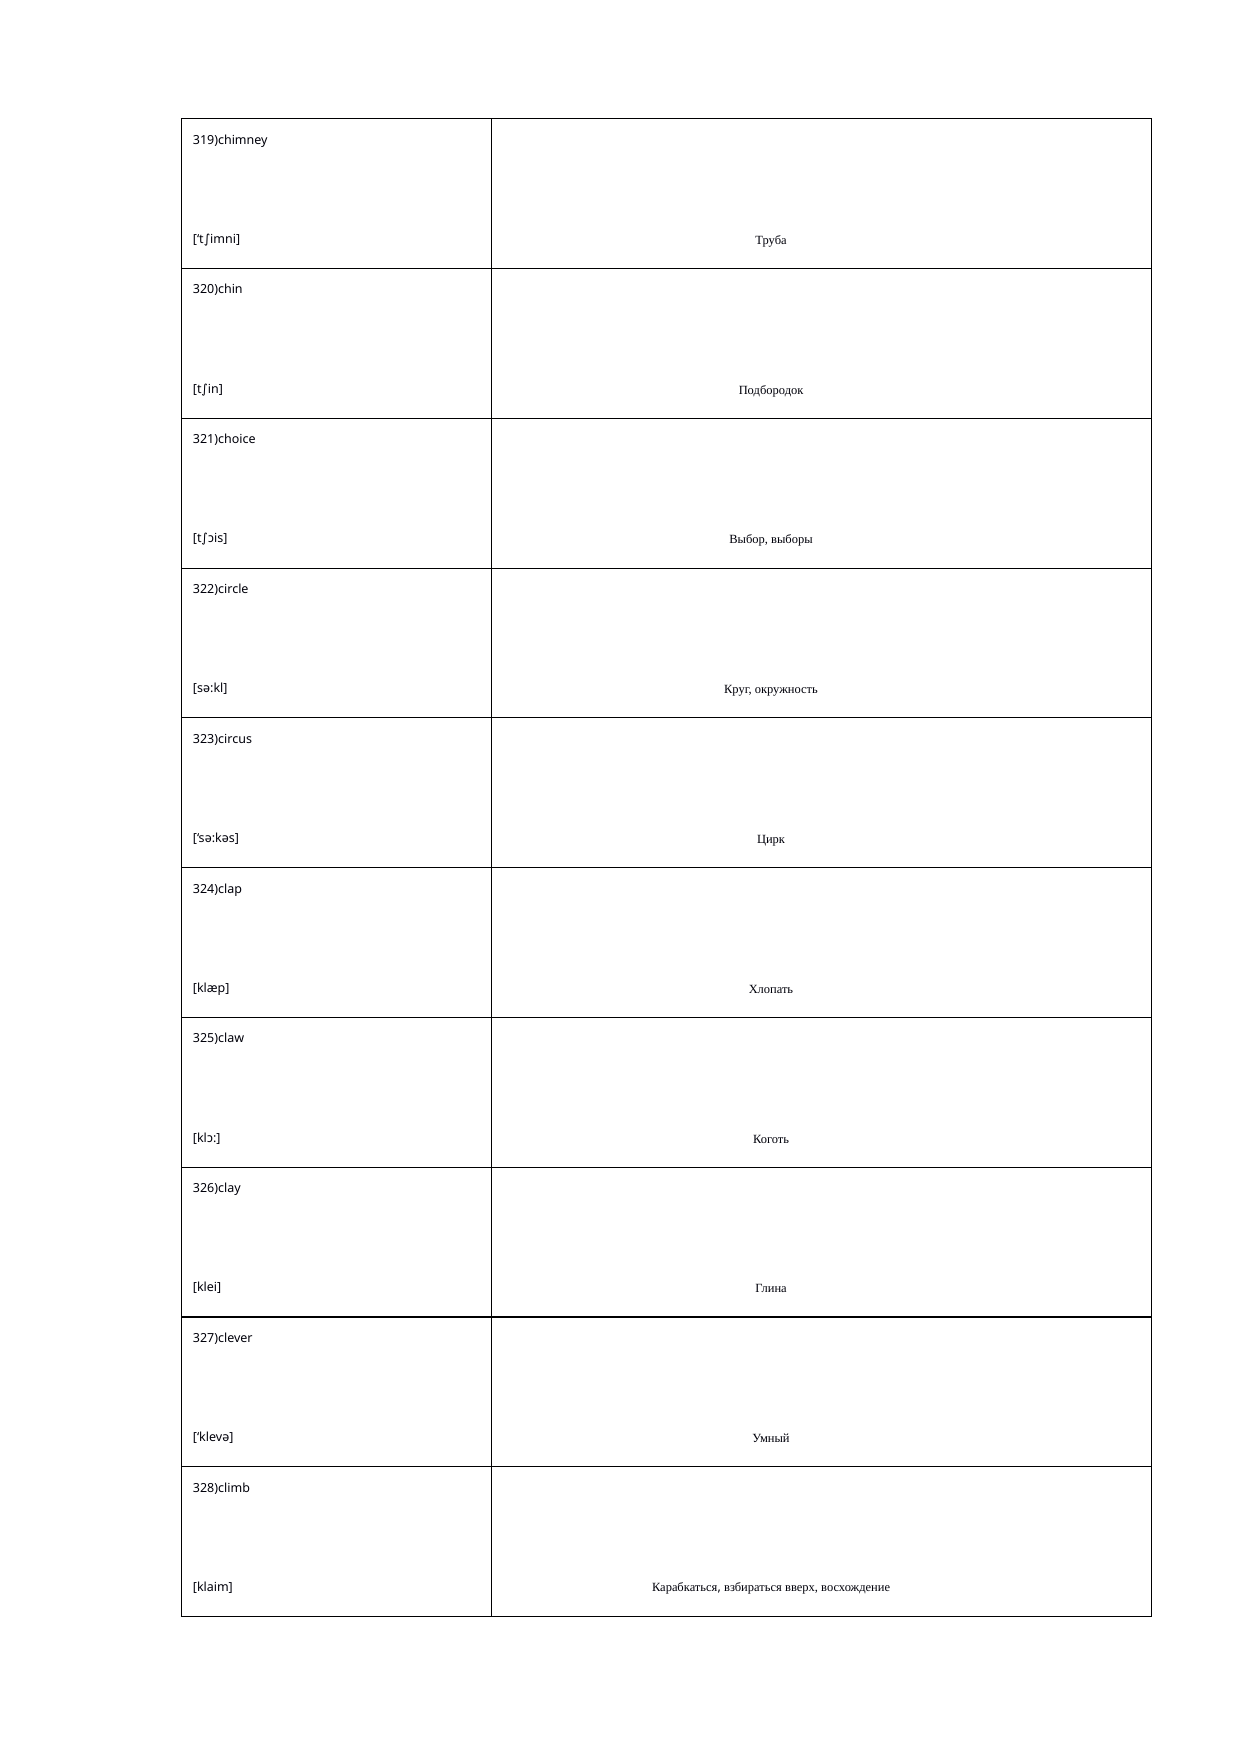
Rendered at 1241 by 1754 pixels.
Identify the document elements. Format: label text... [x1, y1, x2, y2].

table_cell Выбор, выборы [492, 419, 1151, 567]
table_cell Круг, окружность [492, 569, 1151, 717]
table_cell 322)circle [sə:kl] [182, 569, 491, 717]
table_cell Труба [492, 119, 1151, 268]
table_cell Хлопать [492, 868, 1151, 1017]
table_cell Карабкаться, взбираться вверх, восхождение [492, 1467, 1151, 1616]
table_cell 324)clap [klæp] [182, 868, 491, 1017]
table_cell Глина [492, 1168, 1151, 1316]
table_cell Подбородок [492, 269, 1151, 418]
table_cell 321)choice [t∫ɔis] [182, 419, 491, 567]
table_cell Цирк [492, 718, 1151, 867]
table_cell 325)claw [klɔ:] [182, 1018, 491, 1167]
table_cell 326)clay [klei] [182, 1168, 491, 1316]
table_cell 328)climb [klaim] [182, 1467, 491, 1616]
table_cell 319)chimney [‘t∫imni] [182, 119, 491, 268]
table_cell Коготь [492, 1018, 1151, 1167]
table_cell 327)clever [‘klevə] [182, 1318, 491, 1466]
table_cell 320)chin [t∫in] [182, 269, 491, 418]
table_cell Умный [492, 1318, 1151, 1466]
table_cell 323)circus [‘sə:kəs] [182, 718, 491, 867]
